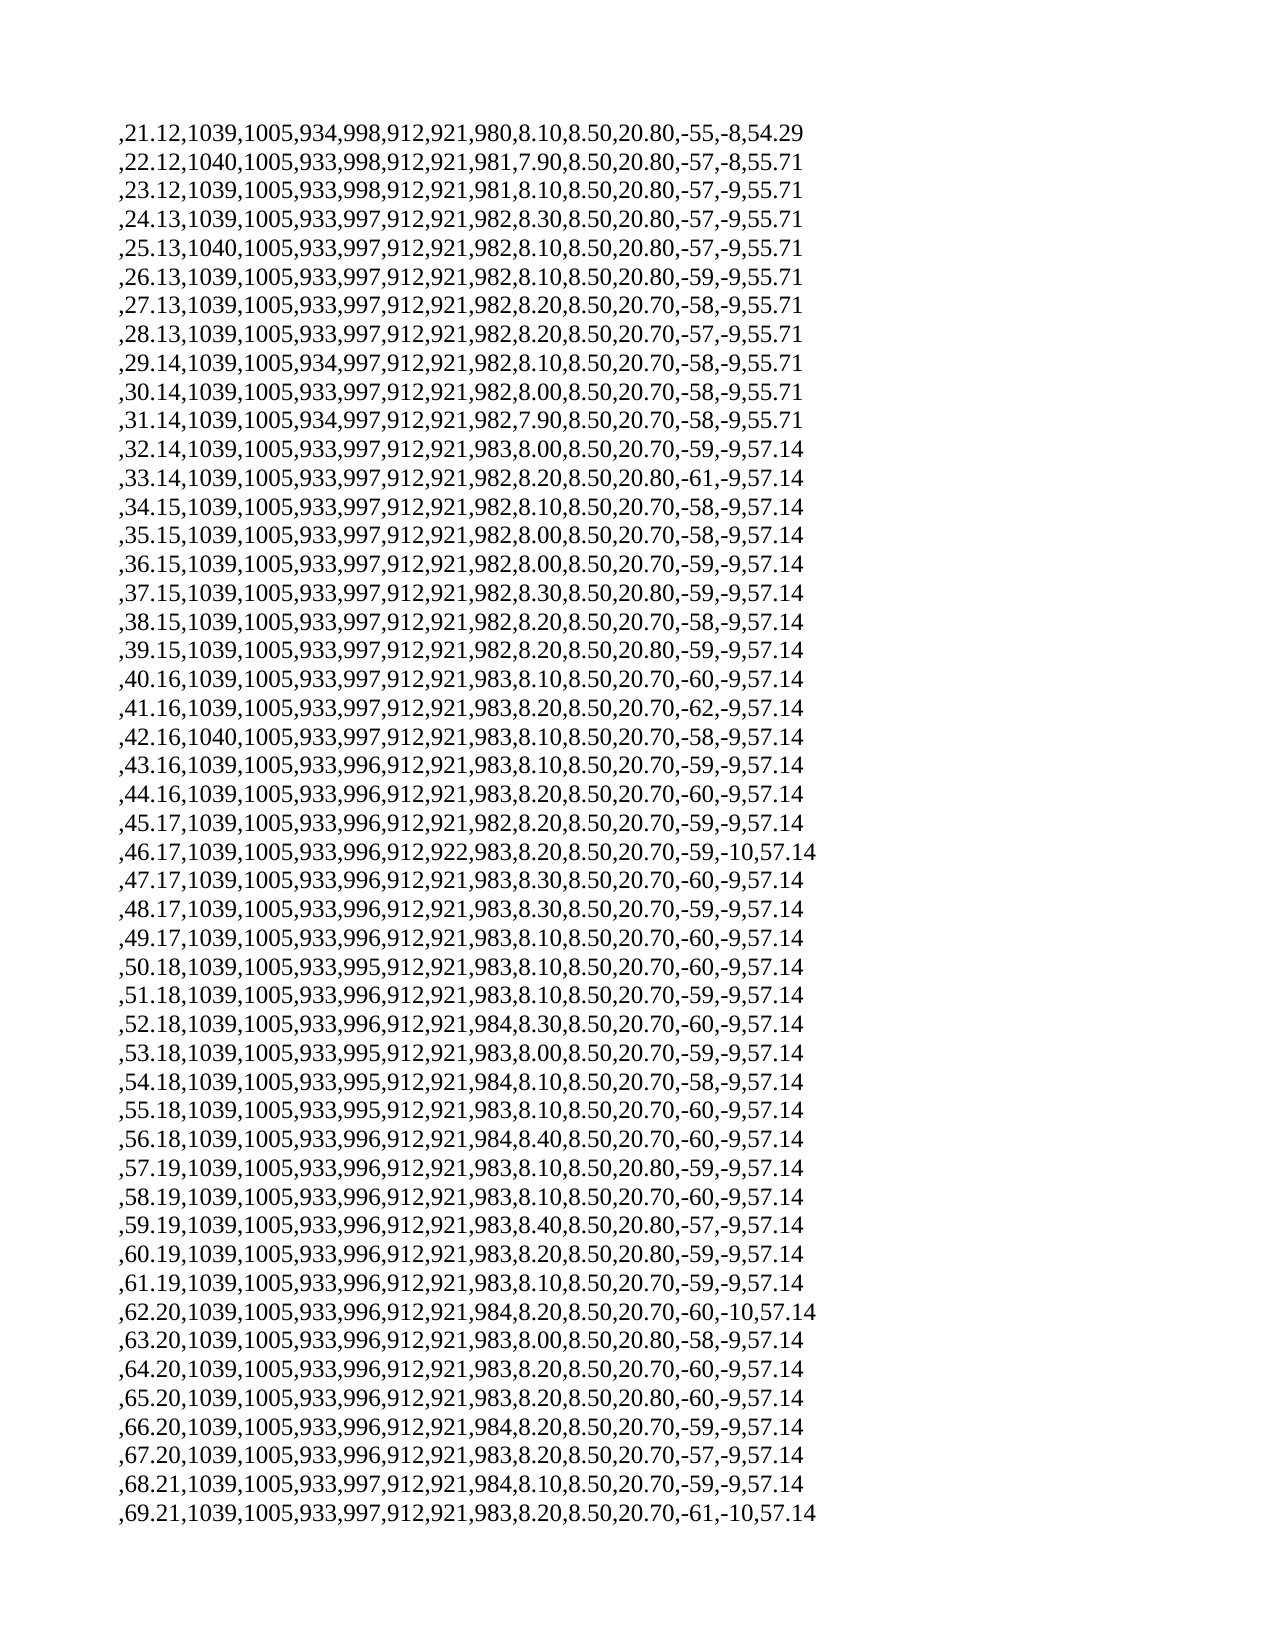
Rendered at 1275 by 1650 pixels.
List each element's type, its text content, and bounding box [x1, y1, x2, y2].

text ,45.17,1039,1005,933,996,912,921,982,8.20,8.50,20.70,-59,-9,57.14 [118, 808, 1157, 837]
text ,59.19,1039,1005,933,996,912,921,983,8.40,8.50,20.80,-57,-9,57.14 [118, 1211, 1157, 1239]
text ,39.15,1039,1005,933,997,912,921,982,8.20,8.50,20.80,-59,-9,57.14 [118, 636, 1157, 664]
text ,41.16,1039,1005,933,997,912,921,983,8.20,8.50,20.70,-62,-9,57.14 [118, 693, 1157, 722]
text ,26.13,1039,1005,933,997,912,921,982,8.10,8.50,20.80,-59,-9,55.71 [118, 262, 1157, 291]
text ,35.15,1039,1005,933,997,912,921,982,8.00,8.50,20.70,-58,-9,57.14 [118, 521, 1157, 549]
text ,64.20,1039,1005,933,996,912,921,983,8.20,8.50,20.70,-60,-9,57.14 [118, 1354, 1157, 1383]
text ,53.18,1039,1005,933,995,912,921,983,8.00,8.50,20.70,-59,-9,57.14 [118, 1038, 1157, 1067]
text ,56.18,1039,1005,933,996,912,921,984,8.40,8.50,20.70,-60,-9,57.14 [118, 1124, 1157, 1153]
text ,43.16,1039,1005,933,996,912,921,983,8.10,8.50,20.70,-59,-9,57.14 [118, 751, 1157, 779]
text ,66.20,1039,1005,933,996,912,921,984,8.20,8.50,20.70,-59,-9,57.14 [118, 1412, 1157, 1441]
text ,24.13,1039,1005,933,997,912,921,982,8.30,8.50,20.80,-57,-9,55.71 [118, 204, 1157, 233]
text ,69.21,1039,1005,933,997,912,921,983,8.20,8.50,20.70,-61,-10,57.14 [118, 1498, 1157, 1527]
text ,60.19,1039,1005,933,996,912,921,983,8.20,8.50,20.80,-59,-9,57.14 [118, 1239, 1157, 1268]
text ,32.14,1039,1005,933,997,912,921,983,8.00,8.50,20.70,-59,-9,57.14 [118, 434, 1157, 463]
text ,34.15,1039,1005,933,997,912,921,982,8.10,8.50,20.70,-58,-9,57.14 [118, 492, 1157, 521]
text ,62.20,1039,1005,933,996,912,921,984,8.20,8.50,20.70,-60,-10,57.14 [118, 1297, 1157, 1326]
text ,37.15,1039,1005,933,997,912,921,982,8.30,8.50,20.80,-59,-9,57.14 [118, 578, 1157, 607]
text ,31.14,1039,1005,934,997,912,921,982,7.90,8.50,20.70,-58,-9,55.71 [118, 406, 1157, 434]
text ,61.19,1039,1005,933,996,912,921,983,8.10,8.50,20.70,-59,-9,57.14 [118, 1268, 1157, 1297]
text ,28.13,1039,1005,933,997,912,921,982,8.20,8.50,20.70,-57,-9,55.71 [118, 319, 1157, 348]
text ,49.17,1039,1005,933,996,912,921,983,8.10,8.50,20.70,-60,-9,57.14 [118, 923, 1157, 952]
text ,36.15,1039,1005,933,997,912,921,982,8.00,8.50,20.70,-59,-9,57.14 [118, 549, 1157, 578]
text ,21.12,1039,1005,934,998,912,921,980,8.10,8.50,20.80,-55,-8,54.29 [118, 118, 1157, 147]
text ,68.21,1039,1005,933,997,912,921,984,8.10,8.50,20.70,-59,-9,57.14 [118, 1469, 1157, 1498]
text ,30.14,1039,1005,933,997,912,921,982,8.00,8.50,20.70,-58,-9,55.71 [118, 377, 1157, 406]
text ,23.12,1039,1005,933,998,912,921,981,8.10,8.50,20.80,-57,-9,55.71 [118, 176, 1157, 204]
text ,67.20,1039,1005,933,996,912,921,983,8.20,8.50,20.70,-57,-9,57.14 [118, 1441, 1157, 1469]
text ,52.18,1039,1005,933,996,912,921,984,8.30,8.50,20.70,-60,-9,57.14 [118, 1009, 1157, 1038]
text ,65.20,1039,1005,933,996,912,921,983,8.20,8.50,20.80,-60,-9,57.14 [118, 1383, 1157, 1412]
text ,44.16,1039,1005,933,996,912,921,983,8.20,8.50,20.70,-60,-9,57.14 [118, 779, 1157, 808]
text ,58.19,1039,1005,933,996,912,921,983,8.10,8.50,20.70,-60,-9,57.14 [118, 1182, 1157, 1211]
text ,54.18,1039,1005,933,995,912,921,984,8.10,8.50,20.70,-58,-9,57.14 [118, 1067, 1157, 1096]
text ,38.15,1039,1005,933,997,912,921,982,8.20,8.50,20.70,-58,-9,57.14 [118, 607, 1157, 636]
text ,25.13,1040,1005,933,997,912,921,982,8.10,8.50,20.80,-57,-9,55.71 [118, 233, 1157, 262]
text ,51.18,1039,1005,933,996,912,921,983,8.10,8.50,20.70,-59,-9,57.14 [118, 981, 1157, 1009]
text ,50.18,1039,1005,933,995,912,921,983,8.10,8.50,20.70,-60,-9,57.14 [118, 952, 1157, 981]
text ,29.14,1039,1005,934,997,912,921,982,8.10,8.50,20.70,-58,-9,55.71 [118, 348, 1157, 377]
text ,40.16,1039,1005,933,997,912,921,983,8.10,8.50,20.70,-60,-9,57.14 [118, 664, 1157, 693]
text ,27.13,1039,1005,933,997,912,921,982,8.20,8.50,20.70,-58,-9,55.71 [118, 291, 1157, 319]
text ,42.16,1040,1005,933,997,912,921,983,8.10,8.50,20.70,-58,-9,57.14 [118, 722, 1157, 751]
text ,55.18,1039,1005,933,995,912,921,983,8.10,8.50,20.70,-60,-9,57.14 [118, 1096, 1157, 1124]
text ,22.12,1040,1005,933,998,912,921,981,7.90,8.50,20.80,-57,-8,55.71 [118, 147, 1157, 176]
text ,48.17,1039,1005,933,996,912,921,983,8.30,8.50,20.70,-59,-9,57.14 [118, 894, 1157, 923]
text ,33.14,1039,1005,933,997,912,921,982,8.20,8.50,20.80,-61,-9,57.14 [118, 463, 1157, 492]
text ,57.19,1039,1005,933,996,912,921,983,8.10,8.50,20.80,-59,-9,57.14 [118, 1153, 1157, 1182]
text ,47.17,1039,1005,933,996,912,921,983,8.30,8.50,20.70,-60,-9,57.14 [118, 866, 1157, 894]
text ,46.17,1039,1005,933,996,912,922,983,8.20,8.50,20.70,-59,-10,57.14 [118, 837, 1157, 866]
text ,63.20,1039,1005,933,996,912,921,983,8.00,8.50,20.80,-58,-9,57.14 [118, 1326, 1157, 1354]
